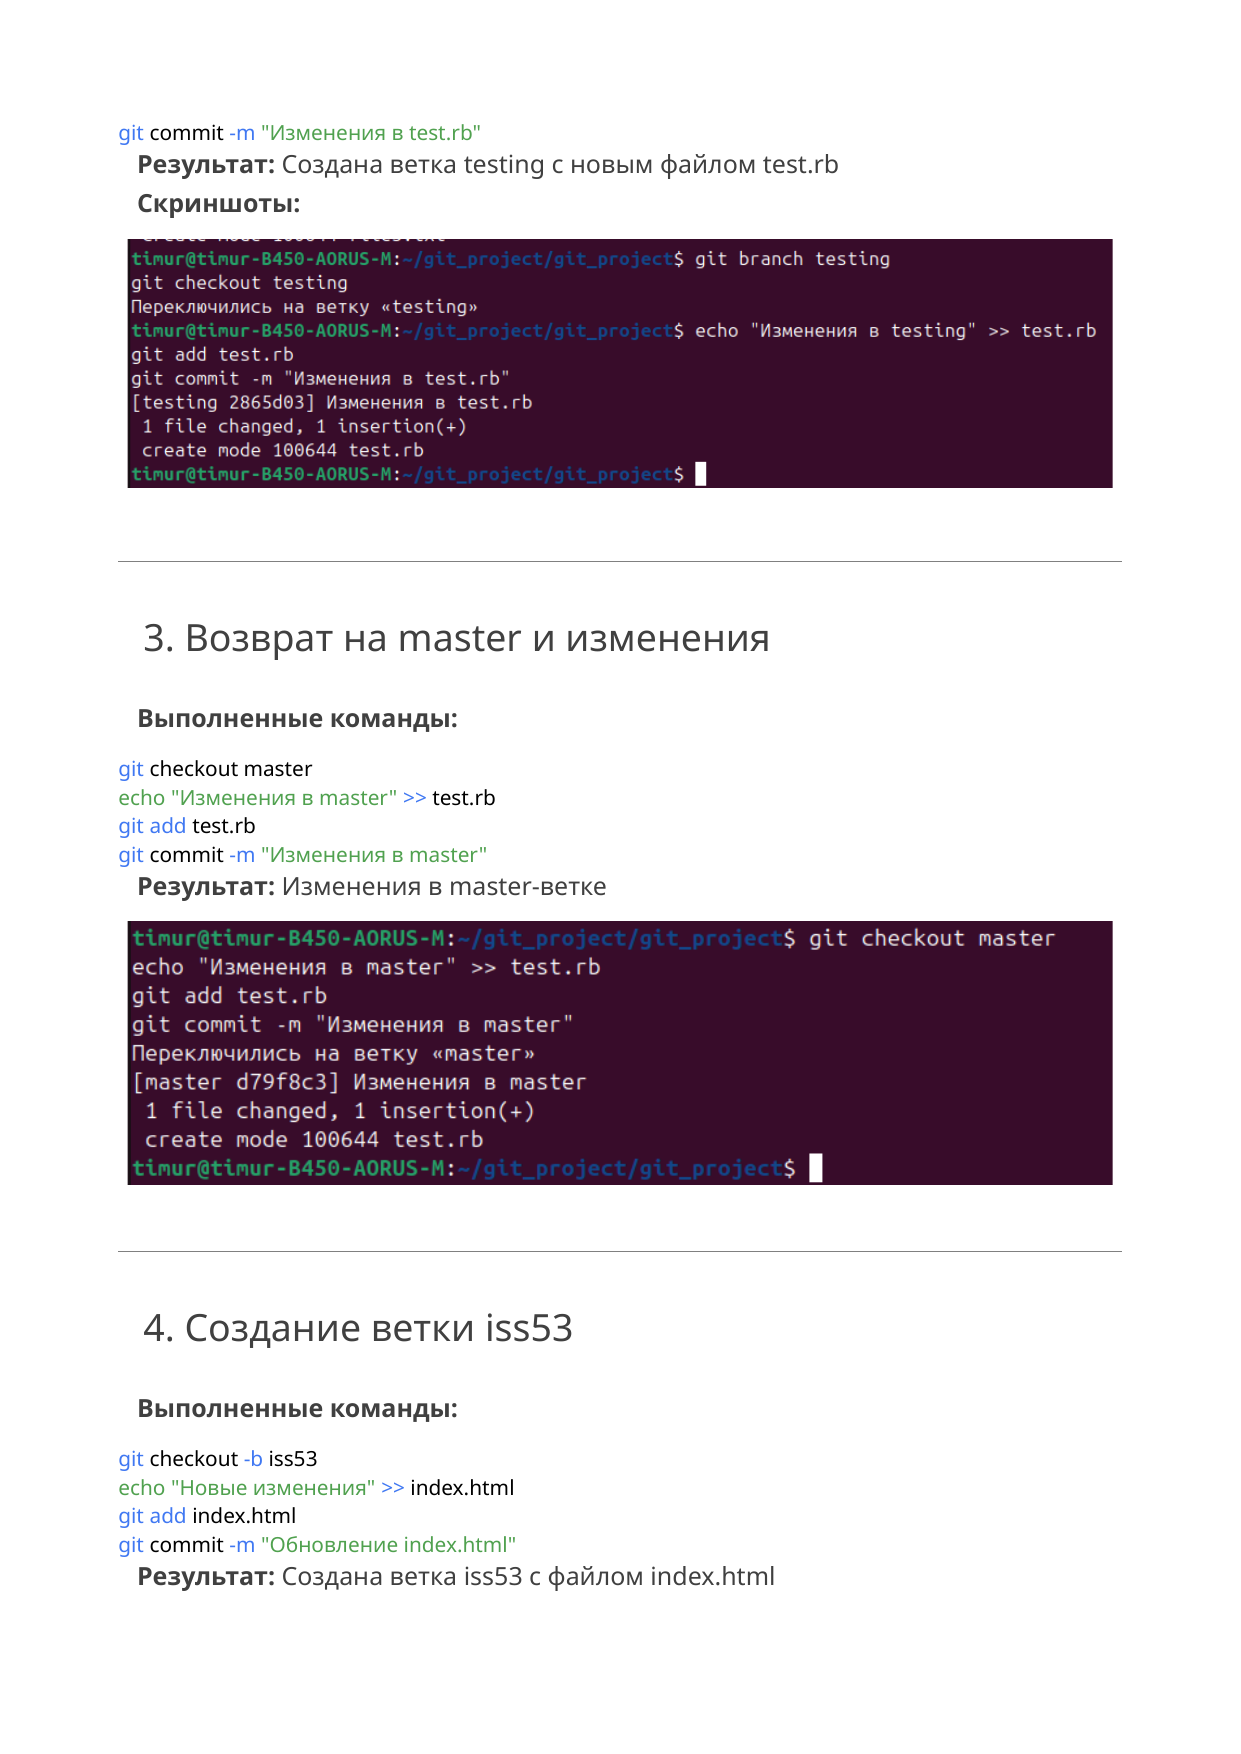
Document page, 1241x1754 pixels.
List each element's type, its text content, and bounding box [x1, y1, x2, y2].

text git commit -m "Изменения в master" [118, 840, 1122, 868]
text echo "Новые изменения" >> index.html [118, 1473, 1122, 1501]
text Результат: Создана ветка iss53 с файлом index.html [137, 1558, 1122, 1592]
text Выполненные команды: [137, 1391, 1122, 1425]
text git add index.html [118, 1501, 1122, 1530]
text Результат: Изменения в master-ветке [137, 868, 1122, 902]
text git checkout -b iss53 [118, 1444, 1122, 1473]
text echo "Изменения в master" >> test.rb [118, 783, 1122, 811]
text Выполненные команды: [137, 701, 1122, 735]
text git commit -m "Обновление index.html" [118, 1530, 1122, 1558]
text git checkout master [118, 754, 1122, 783]
picture [127, 239, 1113, 488]
subtitle 3. Возврат на master и изменения [143, 612, 1122, 663]
subtitle 4. Создание ветки iss53 [143, 1302, 1122, 1353]
text Результат: Создана ветка testing с новым файлом test.rb Скриншоты: [137, 147, 1122, 220]
picture [127, 921, 1113, 1185]
text git add test.rb [118, 811, 1122, 840]
text git commit -m "Изменения в test.rb" [118, 118, 1122, 147]
